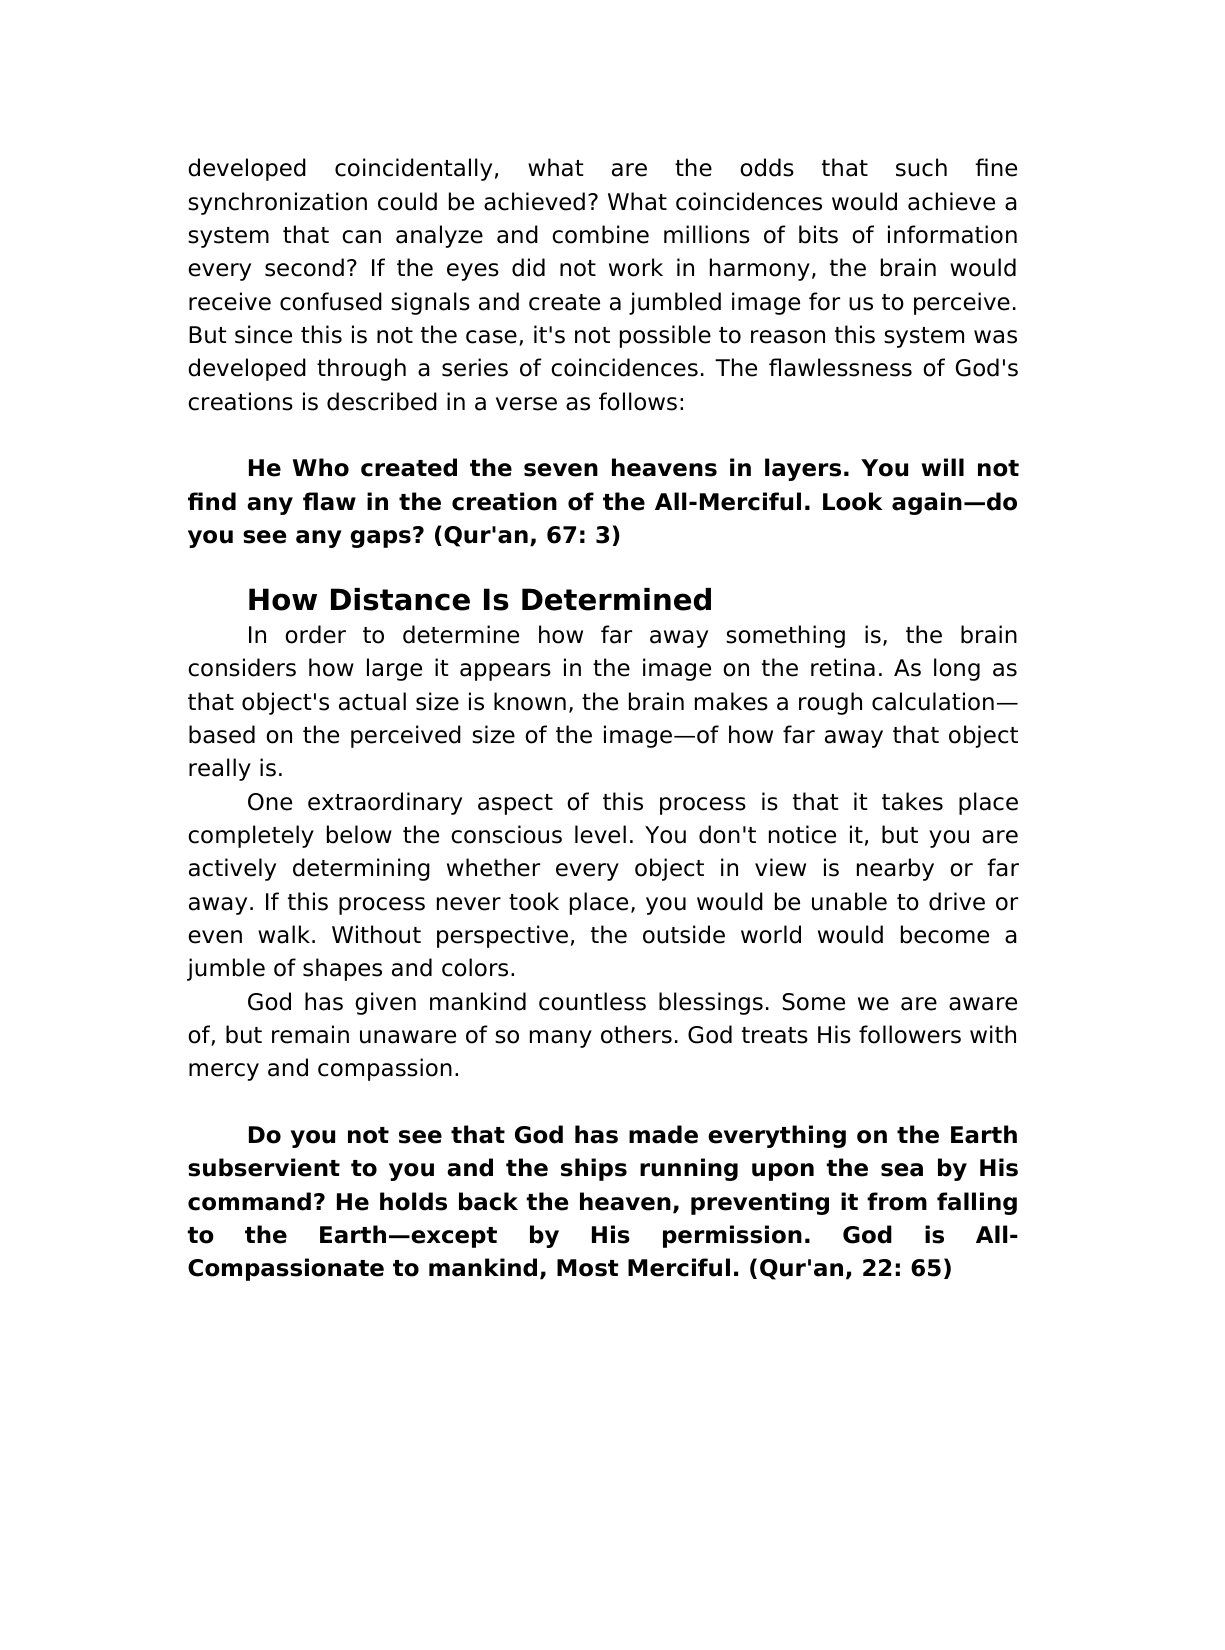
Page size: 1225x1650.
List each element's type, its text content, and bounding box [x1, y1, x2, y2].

text Do you not see that God has made everything on the Earth subservient to you and the ships running upon the sea by His command? He holds back the heaven, preventing it from falling to the Earth—except by His permission. God is All-Compassionate to mankind, Most Merciful. (Qur'an, 22: 65) [187, 1117, 1020, 1283]
text In order to determine how far away something is, the brain considers how large it appears in the image on the retina. As long as that object's actual size is known, the brain makes a rough calculation—based on the perceived size of the image—of how far away that object really is. [187, 617, 1020, 783]
text One extraordinary aspect of this process is that it takes place completely below the conscious level. You don't notice it, but you are actively determining whether every object in view is nearby or far away. If this process never took place, you would be unable to drive or even walk. Without perspective, the outside world would become a jumble of shapes and colors. [187, 783, 1020, 983]
text developed coincidentally, what are the odds that such fine synchronization could be achieved? What coincidences would achieve a system that can analyze and combine millions of bits of information every second? If the eyes did not work in harmony, the brain would receive confused signals and create a jumbled image for us to perceive. But since this is not the case, it's not possible to reason this system was developed through a series of coincidences. The flawlessness of God's creations is described in a verse as follows: [187, 150, 1020, 417]
text How Distance Is Determined [187, 583, 1020, 617]
text He Who created the seven heavens in layers. You will not find any flaw in the creation of the All-Merciful. Look again—do you see any gaps? (Qur'an, 67: 3) [187, 450, 1020, 550]
text God has given mankind countless blessings. Some we are aware of, but remain unaware of so many others. God treats His followers with mercy and compassion. [187, 983, 1020, 1083]
